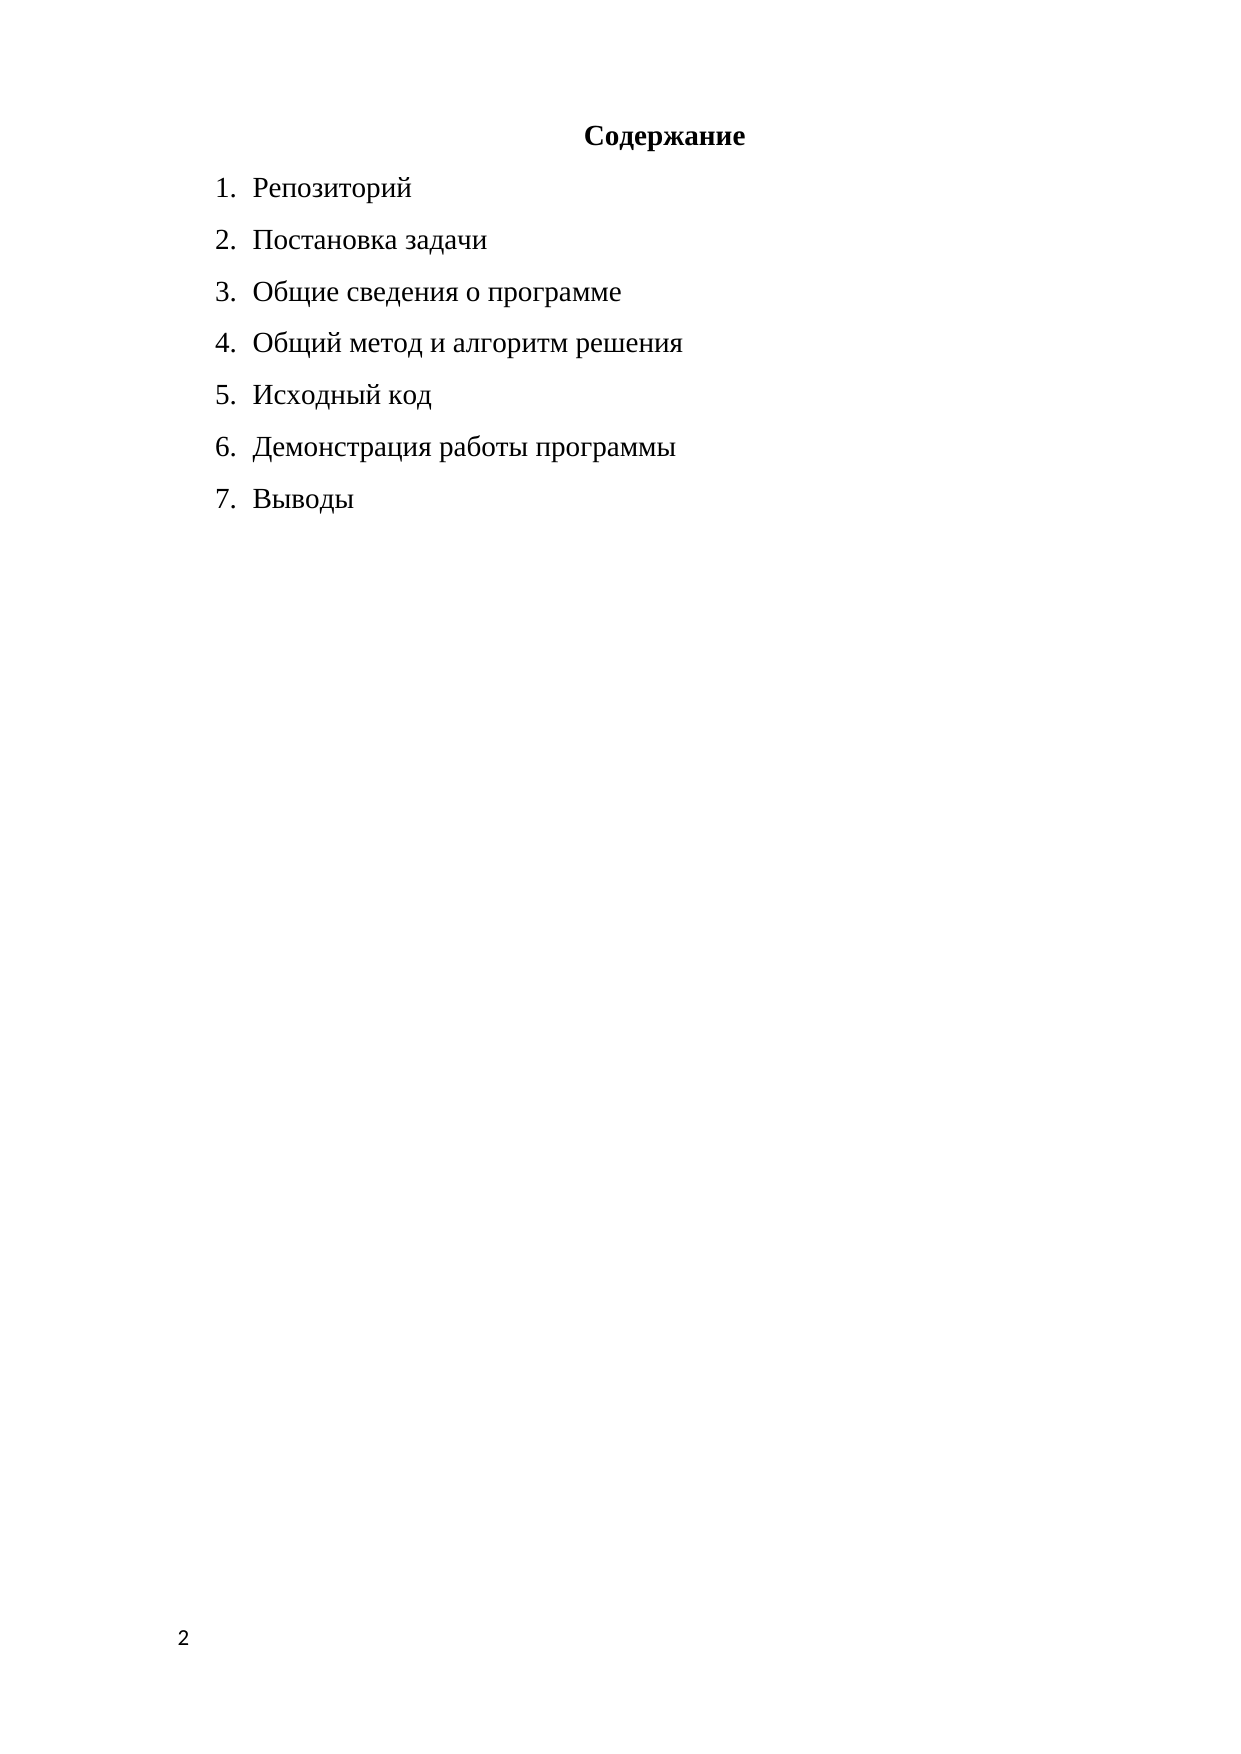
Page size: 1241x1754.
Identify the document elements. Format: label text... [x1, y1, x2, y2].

list Общие сведения о программе [215, 274, 1152, 307]
list Общий метод и алгоритм решения [215, 326, 1152, 359]
list Исходный код [215, 377, 1152, 411]
list Выводы [215, 481, 1152, 515]
text Содержание [177, 118, 1152, 152]
list Постановка задачи [215, 222, 1152, 255]
list Демонстрация работы программы [215, 429, 1152, 463]
list Репозиторий [215, 170, 1152, 203]
